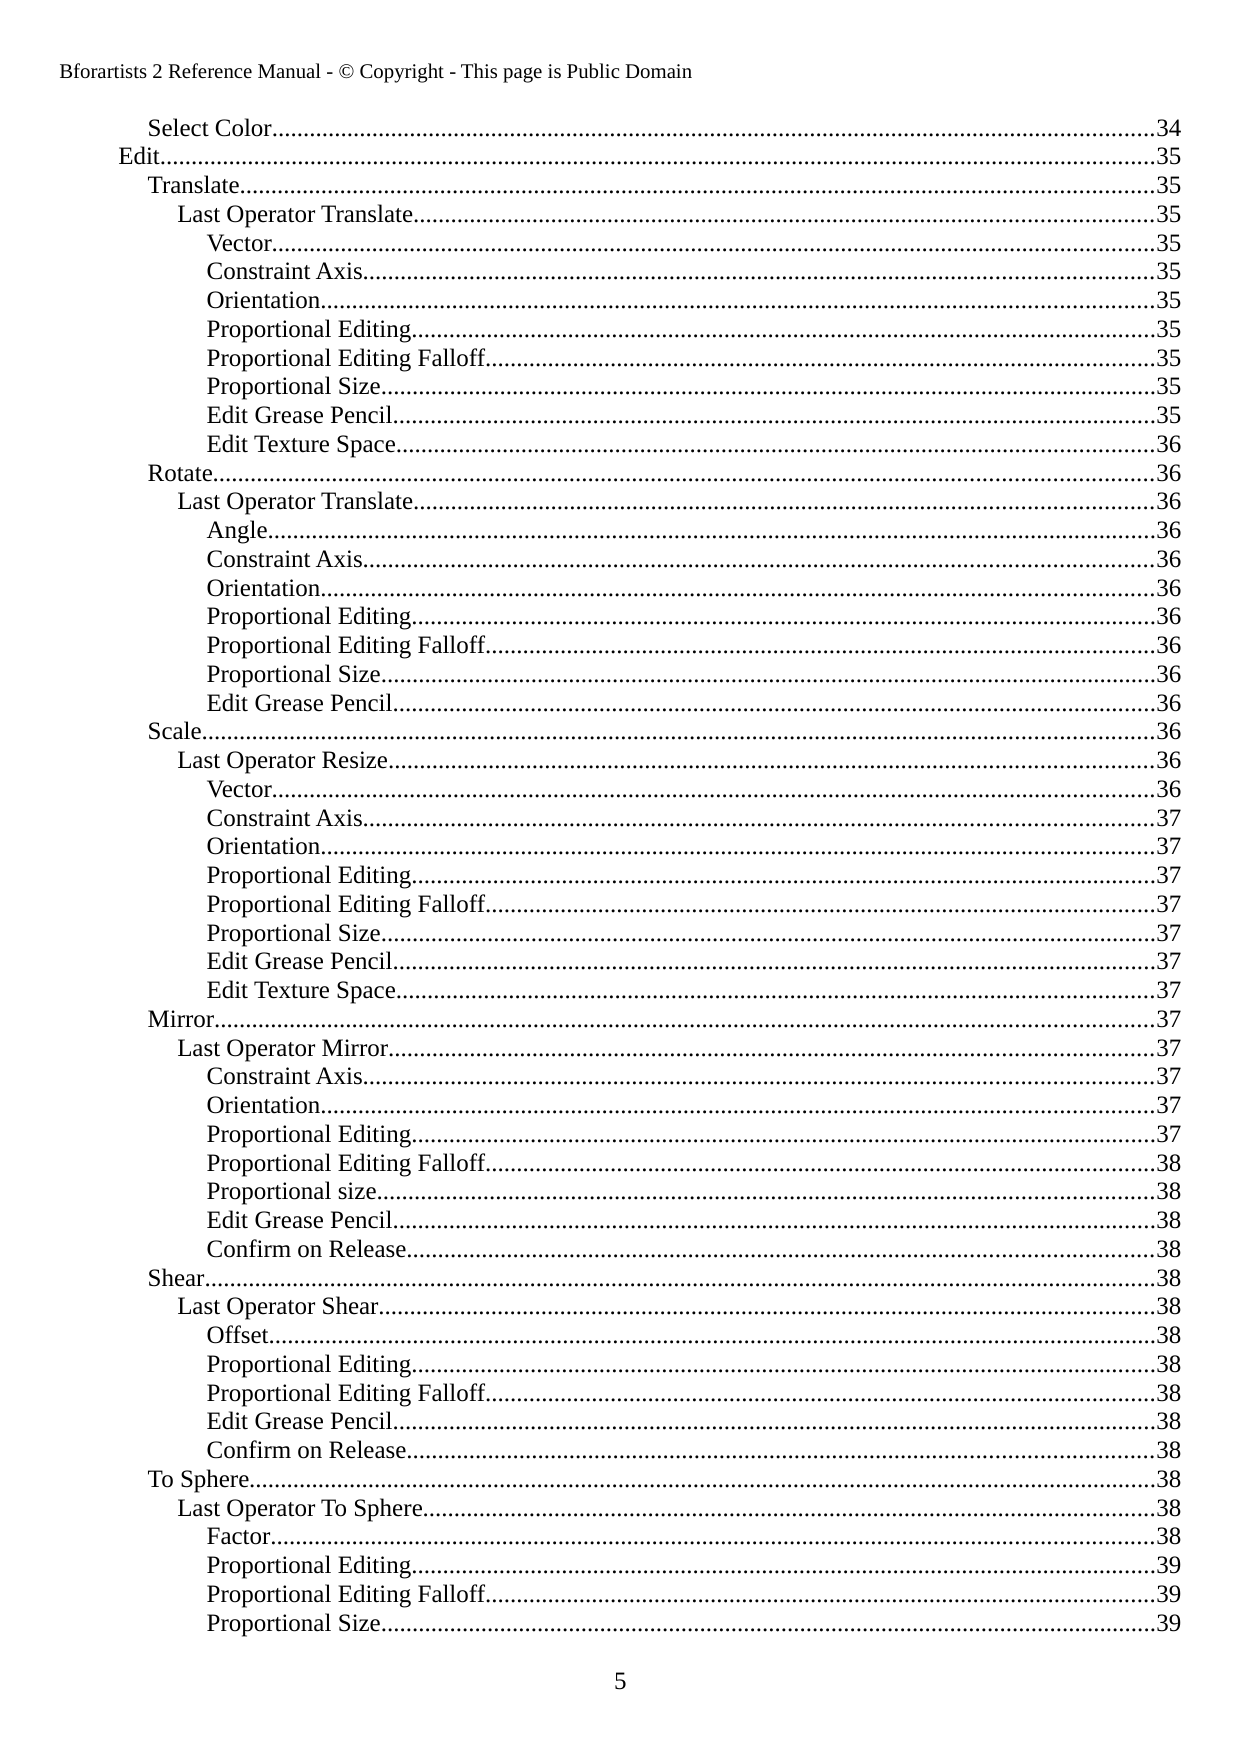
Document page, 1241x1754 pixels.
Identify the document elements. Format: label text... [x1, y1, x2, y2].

text Factor 38 [206, 1521, 1181, 1550]
text Proportional Size 35 [206, 371, 1181, 400]
text Shear 38 [147, 1263, 1181, 1291]
text Offset 38 [206, 1320, 1181, 1349]
text Constraint Axis 37 [206, 1061, 1181, 1090]
text To Sphere 38 [147, 1464, 1181, 1493]
text Proportional Editing 36 [206, 601, 1181, 630]
text Translate 35 [147, 170, 1181, 199]
text Proportional Editing Falloff 37 [206, 889, 1181, 918]
text Edit Grease Pencil 38 [206, 1205, 1181, 1234]
text Constraint Axis 37 [206, 803, 1181, 831]
text Vector 35 [206, 228, 1181, 256]
text Proportional Size 37 [206, 918, 1181, 946]
text Orientation 37 [206, 1090, 1181, 1119]
text Orientation 35 [206, 285, 1181, 314]
text Last Operator Shear 38 [177, 1291, 1181, 1320]
text Last Operator Mirror 37 [177, 1033, 1181, 1061]
text Angle 36 [206, 515, 1181, 544]
text Proportional Editing 39 [206, 1550, 1181, 1579]
text Proportional Size 36 [206, 659, 1181, 688]
text Edit Grease Pencil 37 [206, 946, 1181, 975]
text Mirror 37 [147, 1004, 1181, 1033]
text Constraint Axis 36 [206, 544, 1181, 573]
text Proportional Editing Falloff 38 [206, 1148, 1181, 1176]
text Proportional Size 39 [206, 1608, 1181, 1636]
text Edit Texture Space 37 [206, 975, 1181, 1004]
text Vector 36 [206, 774, 1181, 803]
text Rotate 36 [147, 458, 1181, 486]
text Proportional Editing Falloff 35 [206, 343, 1181, 371]
text Proportional Editing Falloff 36 [206, 630, 1181, 659]
text Select Color 34 [147, 113, 1181, 141]
text Confirm on Release 38 [206, 1435, 1181, 1464]
text Last Operator To Sphere 38 [177, 1493, 1181, 1521]
text Proportional Editing Falloff 39 [206, 1579, 1181, 1608]
text Edit 35 [118, 141, 1181, 170]
text Proportional size 38 [206, 1176, 1181, 1205]
text Proportional Editing 38 [206, 1349, 1181, 1378]
text Last Operator Resize 36 [177, 745, 1181, 774]
text Orientation 36 [206, 573, 1181, 601]
text Orientation 37 [206, 831, 1181, 860]
text Edit Grease Pencil 38 [206, 1406, 1181, 1435]
text Edit Grease Pencil 36 [206, 688, 1181, 716]
text Last Operator Translate 36 [177, 486, 1181, 515]
text Last Operator Translate 35 [177, 199, 1181, 228]
text Scale 36 [147, 716, 1181, 745]
text Edit Texture Space 36 [206, 429, 1181, 458]
text Confirm on Release 38 [206, 1234, 1181, 1263]
text Proportional Editing Falloff 38 [206, 1378, 1181, 1406]
text Proportional Editing 37 [206, 1119, 1181, 1148]
text Proportional Editing 37 [206, 860, 1181, 889]
text Proportional Editing 35 [206, 314, 1181, 343]
text Constraint Axis 35 [206, 256, 1181, 285]
text Edit Grease Pencil 35 [206, 400, 1181, 429]
